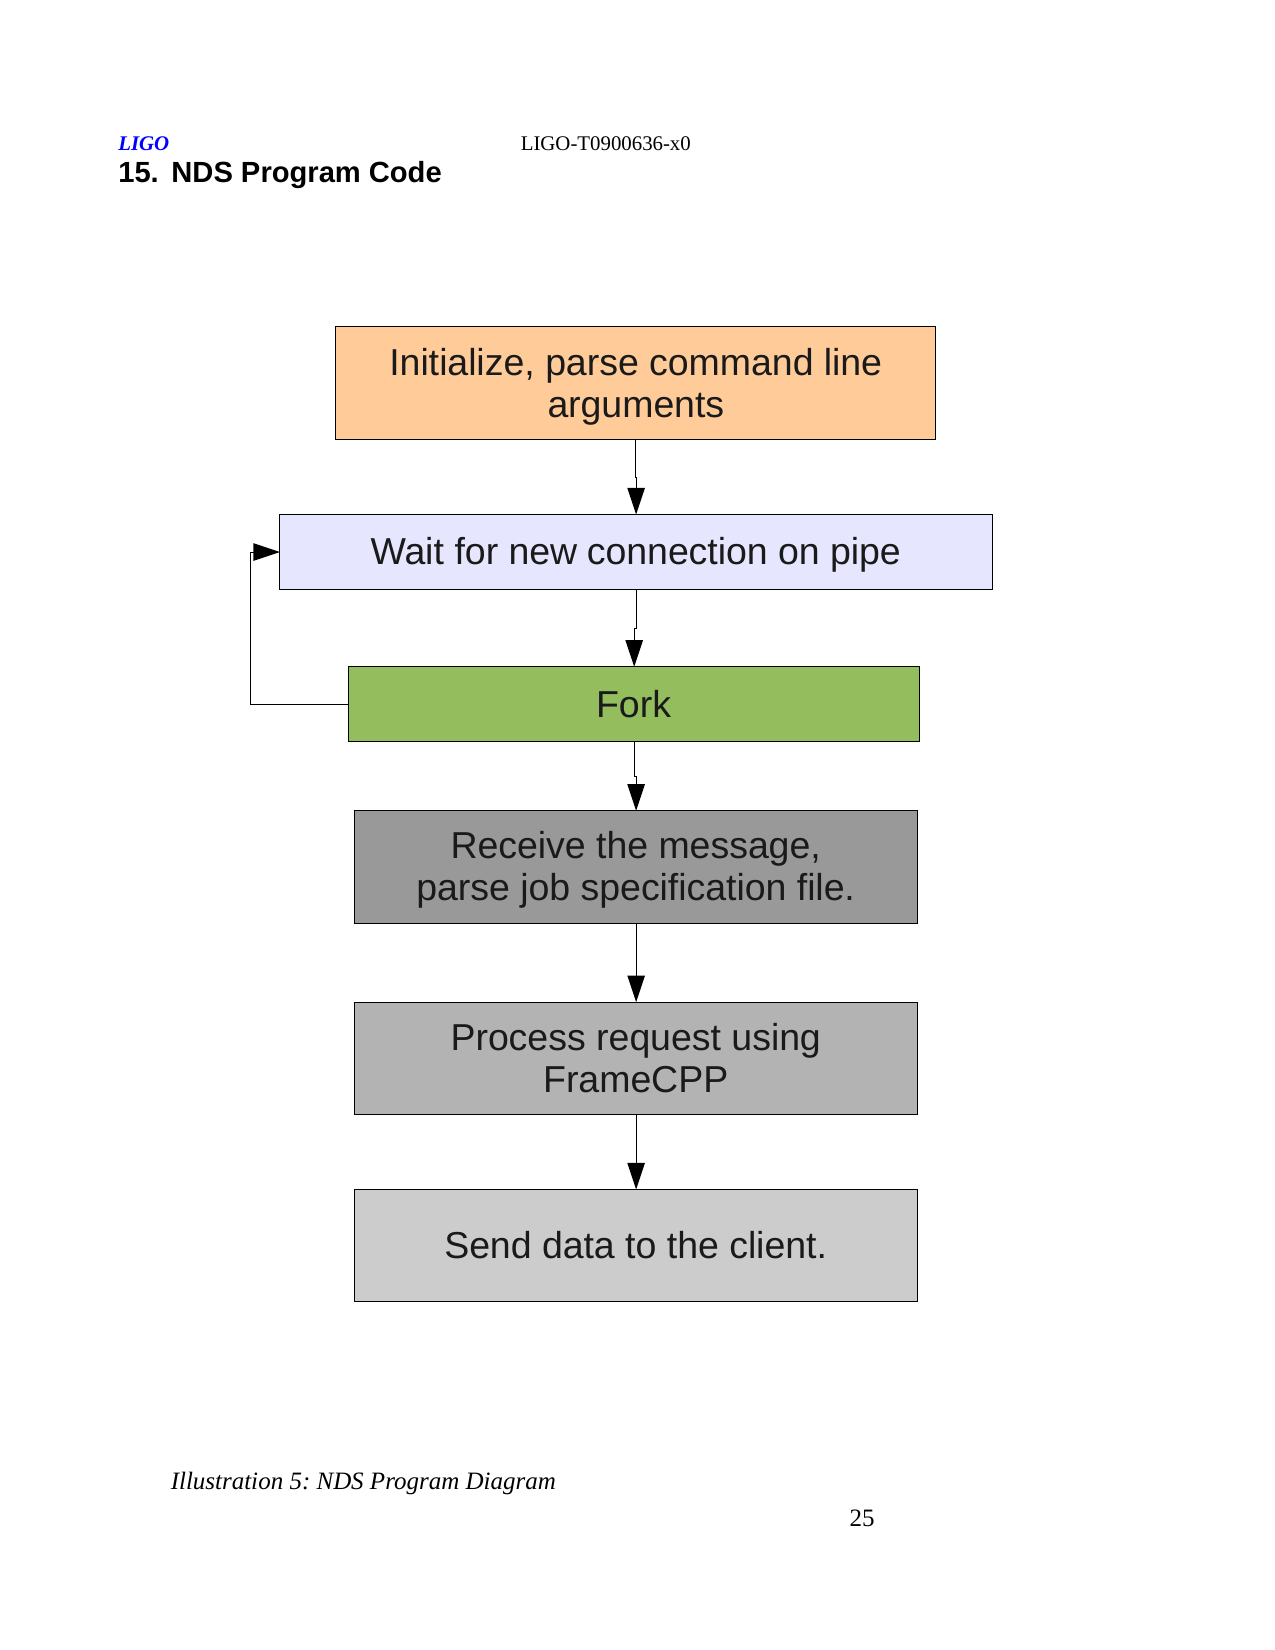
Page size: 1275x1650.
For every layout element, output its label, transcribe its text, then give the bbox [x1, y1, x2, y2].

subtitle NDS Program Code [118, 155, 1157, 188]
subtitle [171, 201, 1074, 213]
list Illustration 5: NDS Program Diagram [171, 213, 1074, 1495]
